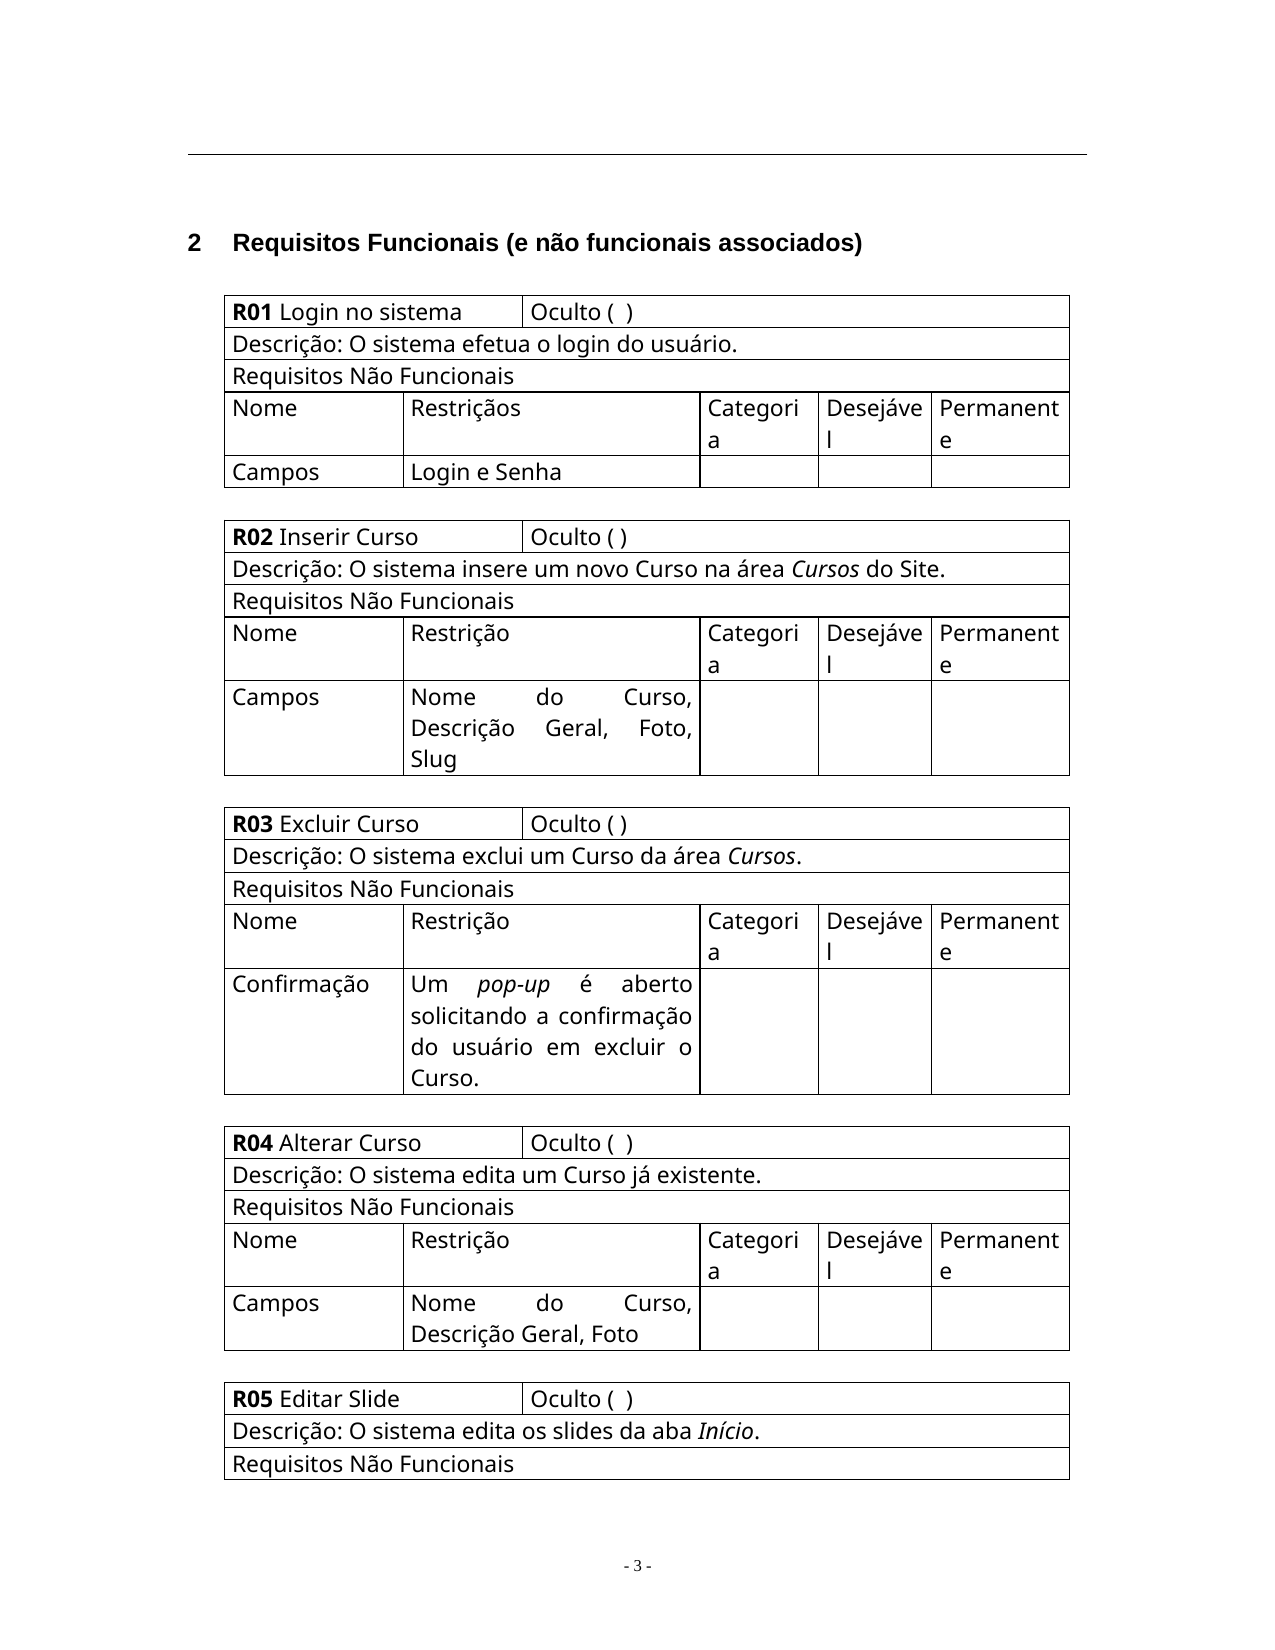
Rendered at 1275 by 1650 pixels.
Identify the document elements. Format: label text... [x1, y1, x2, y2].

table_cell Campos [225, 456, 403, 487]
table_cell Nome [225, 905, 403, 967]
table_cell Permanente [932, 1224, 1069, 1286]
table_cell Nome do Curso, Descrição Geral, Foto, Slug [404, 681, 699, 775]
table_cell Campos [225, 681, 403, 775]
table_cell Categoria [701, 905, 818, 967]
table_cell [819, 969, 931, 1093]
table_header Oculto ( ) [523, 1127, 1069, 1158]
table_cell [701, 1287, 818, 1350]
table_cell Nome [225, 618, 403, 680]
table_cell [932, 1287, 1069, 1350]
table_cell Login e Senha [404, 456, 699, 487]
table_cell Descrição: O sistema edita um Curso já existente. [225, 1159, 1069, 1190]
table_cell [932, 969, 1069, 1093]
table_cell Desejável [819, 1224, 931, 1286]
table_cell [701, 456, 818, 487]
table_cell Restriçãos [404, 393, 699, 455]
table_cell Requisitos Não Funcionais [225, 585, 1069, 616]
table_cell Requisitos Não Funcionais [225, 1448, 1069, 1479]
table_cell Desejável [819, 905, 931, 967]
table_cell Categoria [701, 618, 818, 680]
table_cell Requisitos Não Funcionais [225, 1191, 1069, 1223]
table_header R02 Inserir Curso [225, 521, 522, 552]
table_cell Categoria [701, 1224, 818, 1286]
table_cell Restrição [404, 905, 699, 967]
table_cell Restrição [404, 1224, 699, 1286]
table_header R03 Excluir Curso [225, 808, 522, 839]
table_cell Nome do Curso, Descrição Geral, Foto [404, 1287, 699, 1350]
table_cell Descrição: O sistema insere um novo Curso na área Cursos do Site. [225, 553, 1069, 584]
table_header Oculto ( ) [523, 296, 1069, 327]
table_cell [819, 456, 931, 487]
table_cell Nome [225, 393, 403, 455]
table_cell Descrição: O sistema edita os slides da aba Início. [225, 1415, 1069, 1447]
subtitle Requisitos Funcionais (e não funcionais associados) [187, 228, 1087, 257]
table_header Oculto ( ) [523, 808, 1069, 839]
table_header Oculto ( ) [523, 1383, 1069, 1414]
table_cell Desejável [819, 618, 931, 680]
table_header R04 Alterar Curso [225, 1127, 522, 1158]
table_cell [819, 681, 931, 775]
table_cell Permanente [932, 618, 1069, 680]
table_cell [701, 969, 818, 1093]
table_cell Permanente [932, 393, 1069, 455]
table_cell [819, 1287, 931, 1350]
table_cell Campos [225, 1287, 403, 1350]
table_cell [932, 681, 1069, 775]
table_cell Permanente [932, 905, 1069, 967]
table_cell Descrição: O sistema exclui um Curso da área Cursos. [225, 840, 1069, 872]
table_cell Confirmação [225, 969, 403, 1093]
table_cell [932, 456, 1069, 487]
table_cell Restrição [404, 618, 699, 680]
table_header R05 Editar Slide [225, 1383, 522, 1414]
table_cell Descrição: O sistema efetua o login do usuário. [225, 328, 1069, 359]
table_header R01 Login no sistema [225, 296, 522, 327]
table_cell Desejável [819, 393, 931, 455]
table_header Oculto ( ) [523, 521, 1069, 552]
table_cell Um pop-up é aberto solicitando a confirmação do usuário em excluir o Curso. [404, 969, 699, 1093]
table_cell Requisitos Não Funcionais [225, 360, 1069, 391]
table_cell [701, 681, 818, 775]
table_cell Categoria [701, 393, 818, 455]
table_cell Nome [225, 1224, 403, 1286]
table_cell Requisitos Não Funcionais [225, 873, 1069, 904]
